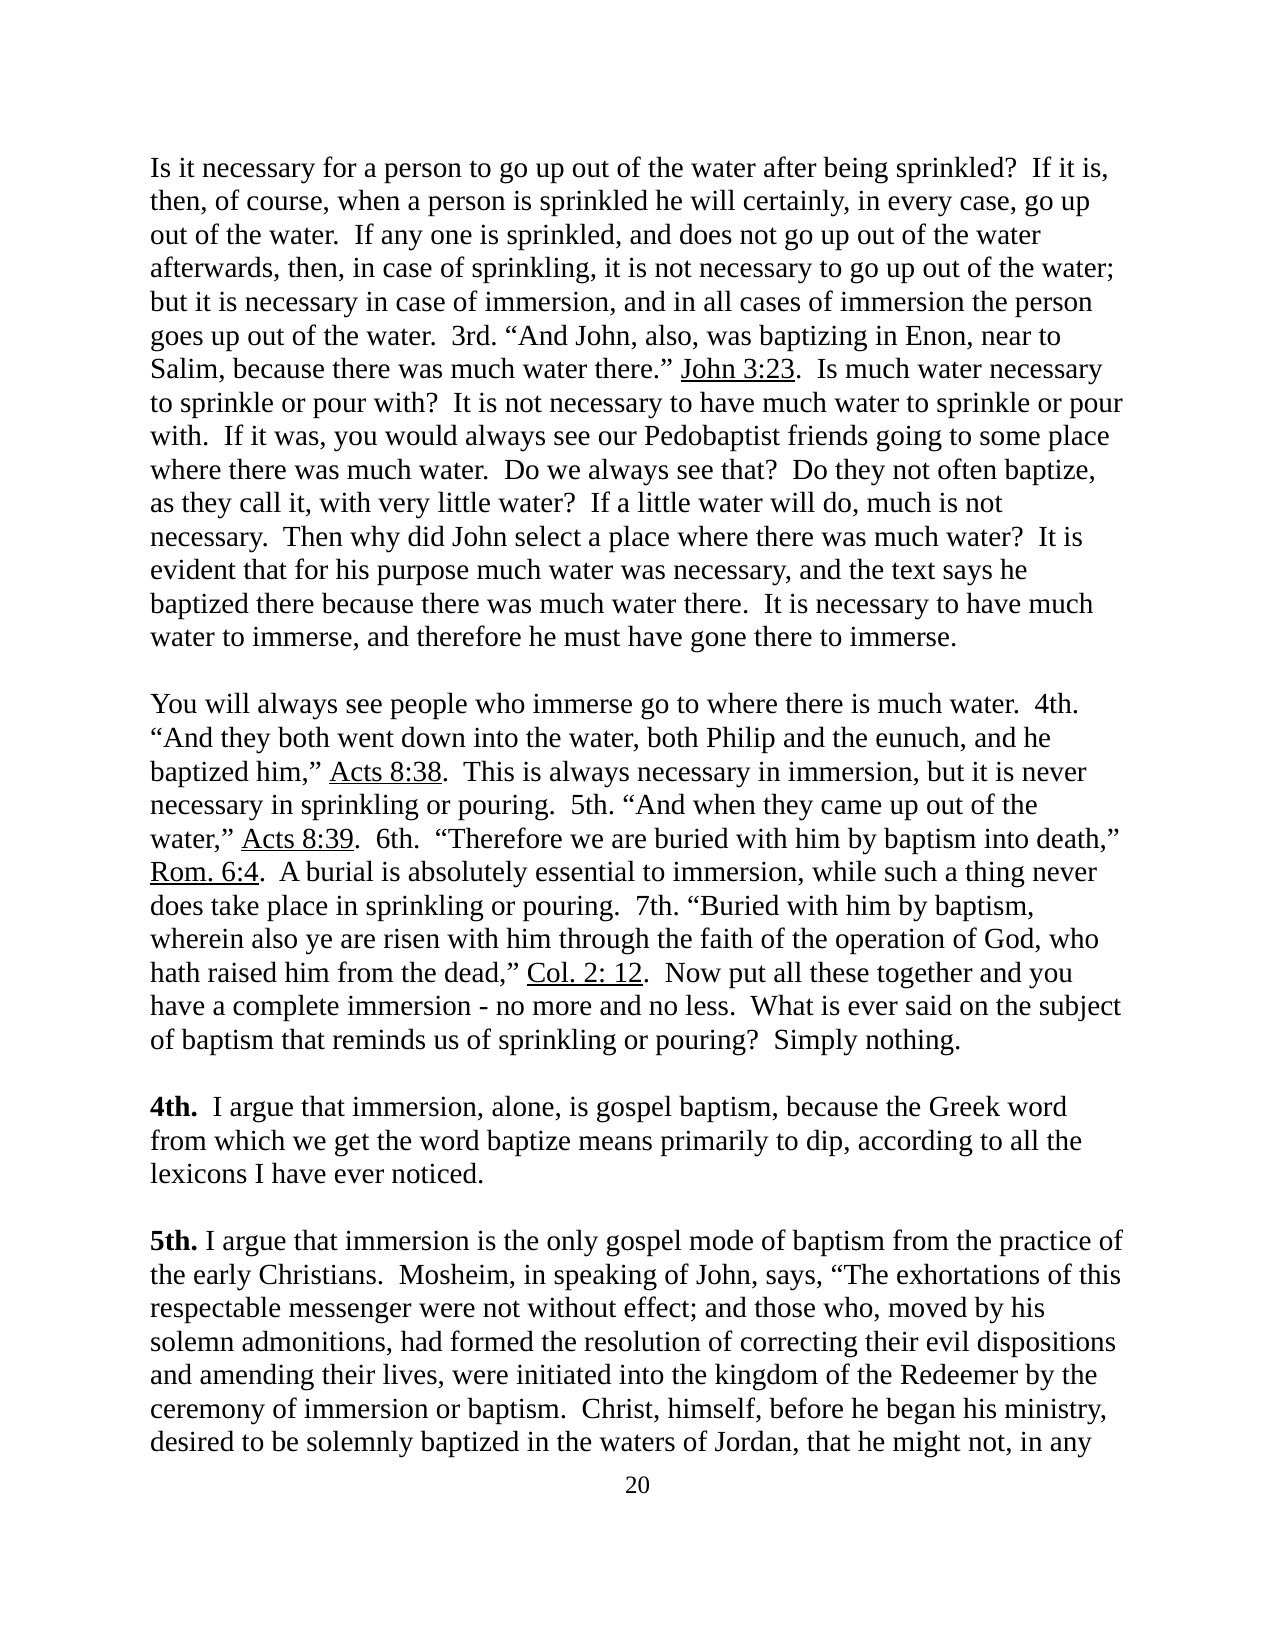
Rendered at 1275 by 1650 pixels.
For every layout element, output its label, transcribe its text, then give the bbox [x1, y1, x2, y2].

text 5th. I argue that immersion is the only gospel mode of baptism from the practice of the early Christians. Mosheim, in speaking of John, says, “The exhortations of this respectable messenger were not without effect; and those who, moved by his solemn admonitions, had formed the resolution of correcting their evil dispositions and amending their lives, were initiated into the kingdom of the Redeemer by the ceremony of immersion or baptism. Christ, himself, before he began his ministry, desired to be solemnly baptized in the waters of Jordan, that he might not, in any [150, 1223, 1125, 1458]
text Is it necessary for a person to go up out of the water after being sprinkled? If it is, then, of course, when a person is sprinkled he will certainly, in every case, go up out of the water. If any one is sprinkled, and does not go up out of the water afterwards, then, in case of sprinkling, it is not necessary to go up out of the water; but it is necessary in case of immersion, and in all cases of immersion the person goes up out of the water. 3rd. “And John, also, was baptizing in Enon, near to Salim, because there was much water there.” John 3:23. Is much water necessary to sprinkle or pour with? It is not necessary to have much water to sprinkle or pour with. If it was, you would always see our Pedobaptist friends going to some place where there was much water. Do we always see that? Do they not often baptize, as they call it, with very little water? If a little water will do, much is not necessary. Then why did John select a place where there was much water? It is evident that for his purpose much water was necessary, and the text says he baptized there because there was much water there. It is necessary to have much water to immerse, and therefore he must have gone there to immerse. [150, 150, 1125, 653]
text You will always see people who immerse go to where there is much water. 4th. “And they both went down into the water, both Philip and the eunuch, and he baptized him,” Acts 8:38. This is always necessary in immersion, but it is never necessary in sprinkling or pouring. 5th. “And when they came up out of the water,” Acts 8:39. 6th. “Therefore we are buried with him by baptism into death,” Rom. 6:4. A burial is absolutely essential to immersion, while such a thing never does take place in sprinkling or pouring. 7th. “Buried with him by baptism, wherein also ye are risen with him through the faith of the operation of God, who hath raised him from the dead,” Col. 2: 12. Now put all these together and you have a complete immersion - no more and no less. What is ever said on the subject of baptism that reminds us of sprinkling or pouring? Simply nothing. [150, 687, 1125, 1056]
text 4th. I argue that immersion, alone, is gospel baptism, because the Greek word from which we get the word baptize means primarily to dip, according to all the lexicons I have ever noticed. [150, 1089, 1125, 1190]
